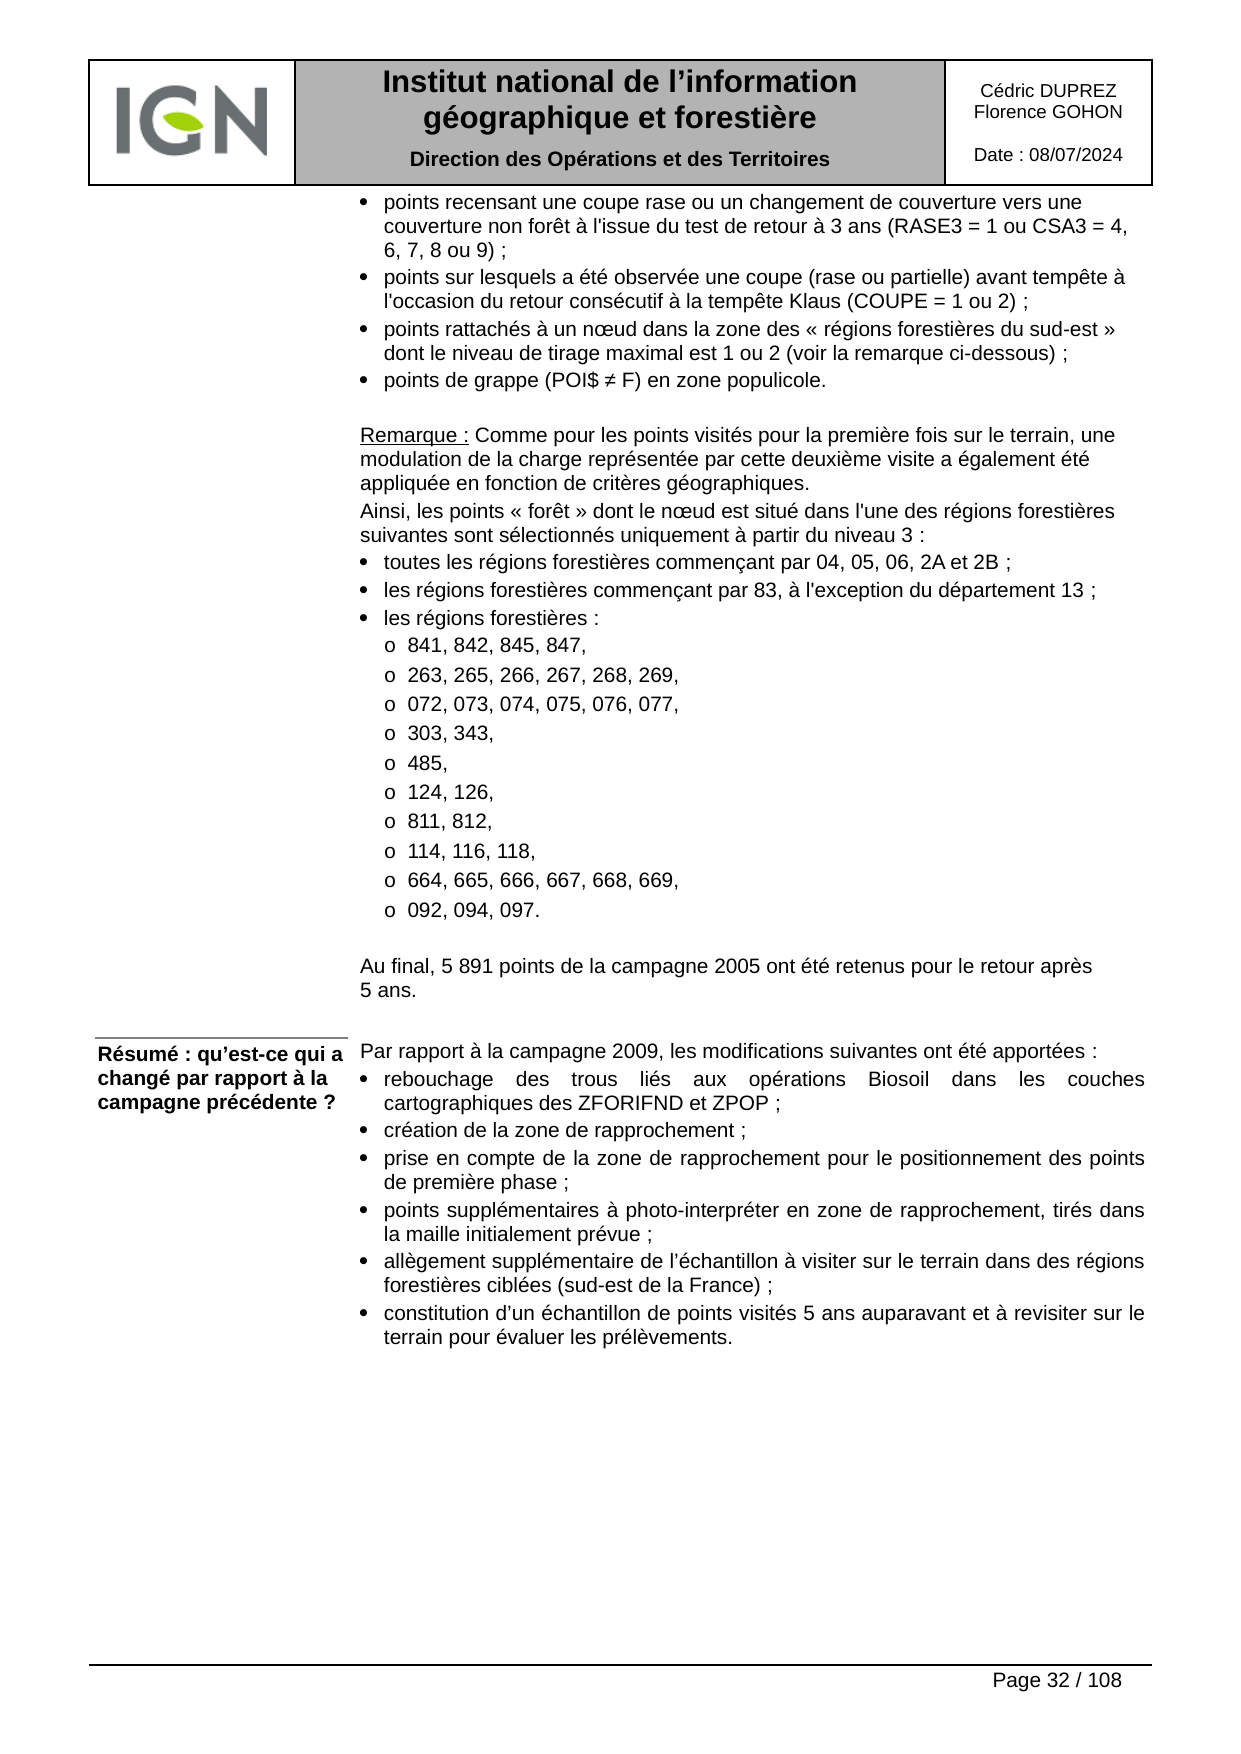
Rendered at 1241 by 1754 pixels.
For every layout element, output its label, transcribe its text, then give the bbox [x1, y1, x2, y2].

table_cell Par rapport à la campagne 2009, les modifications suivantes ont été apportées : rebouchage des trous liés aux opérations Biosoil dans les couches cartographiques des ZFORIFND et ZPOP ; création de la zone de rapprochement ; prise en compte de la zone de rapprochement pour le positionnement des points de première phase ; points supplémentaires à photo-interpréter en zone de rapprochement, tirés dans la maille initialement prévue ; allègement supplémentaire de l’échantillon à visiter sur le terrain dans des régions forestières ciblées (sud-est de la France) ; constitution d’un échantillon de points visités 5 ans auparavant et à revisiter sur le terrain pour évaluer les prélèvements. [354, 1036, 1152, 1382]
picture [91, 62, 293, 180]
table_cell La campagne 2010 est la première année sur laquelle a été réalisée la revisite des points vus 5 ans auparavant, afin d’évaluer les prélèvements effectués sur la période entre les deux passages. Tous les points de couverture boisée (ouverte ou fermée) ou peupleraie (CSA = 1, 3 ou 5) visités sur le terrain en 2005 sont concernés par cette deuxième visite, hormis les points qui répondent à au moins un des critères suivants, observés lors de la première visite sur le terrain : points n'ayant pas été levés sur le terrain en 2005 (OPTER = 0 ou 1) ; points sur lesquels aucun arbre n'a été levé en 2005 ; points recensant une coupe rase (DC = 1, 2, 3, 4, 5 ou 6) ; points recensant une coupe rase ou un changement de couverture vers une couverture non forêt à l'issue du test de retour à 3 ans (RASE3 = 1 ou CSA3 = 4, 6, 7, 8 ou 9) ; points sur lesquels a été observée une coupe (rase ou partielle) avant tempête à l'occasion du retour consécutif à la tempête Klaus (COUPE = 1 ou 2) ; points rattachés à un nœud dans la zone des « régions forestières du sud-est » dont le niveau de tirage maximal est 1 ou 2 (voir la remarque ci-dessous) ; points de grappe (POI$ ≠ F) en zone populicole. Remarque : Comme pour les points visités pour la première fois sur le terrain, une modulation de la charge représentée par cette deuxième visite a également été appliquée en fonction de critères géographiques. Ainsi, les points « forêt » dont le nœud est situé dans l'une des régions forestières suivantes sont sélectionnés uniquement à partir du niveau 3 : toutes les régions forestières commençant par 04, 05, 06, 2A et 2B ; les régions forestières commençant par 83, à l'exception du département 13 ; les régions forestières : 841, 842, 845, 847, 263, 265, 266, 267, 268, 269, 072, 073, 074, 075, 076, 077, 303, 343, 485, 124, 126, 811, 812, 114, 116, 118, 664, 665, 666, 667, 668, 669, 092, 094, 097. Au final, 5 891 points de la campagne 2005 ont été retenus pour le retour après 5 ans. [354, 186, 1152, 1036]
table_cell [89, 186, 354, 1036]
table_cell Résumé : qu’est-ce qui a changé par rapport à la campagne précédente ? [89, 1036, 354, 1382]
